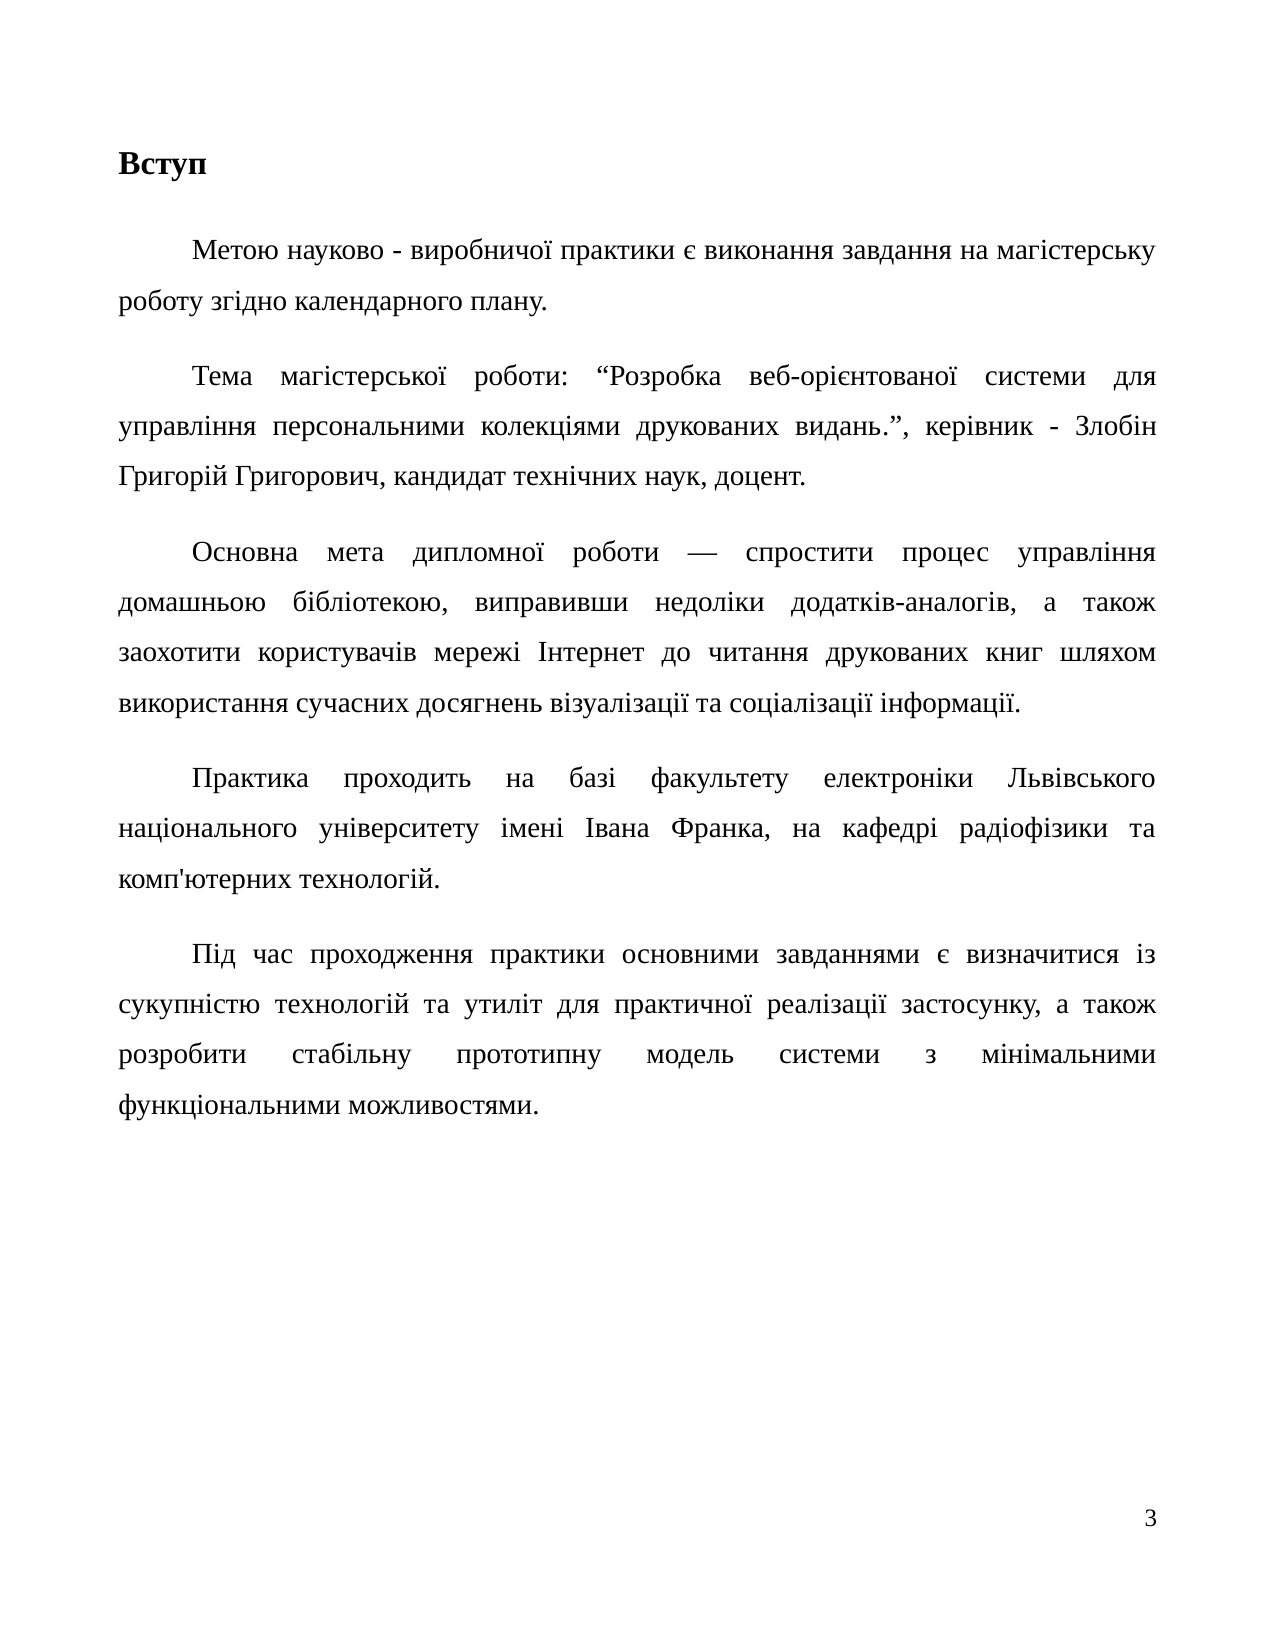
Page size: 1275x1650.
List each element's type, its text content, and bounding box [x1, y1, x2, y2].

text Метою науково - виробничої практики є виконання завдання на магістерську роботу згідно календарного плану. [118, 232, 1157, 316]
text Під час проходження практики основними завданнями є визначитися із сукупністю технологій та утиліт для практичної реалізації застосунку, а також розробити стабільну прототипну модель системи з мінімальними функціональними можливостями. [118, 936, 1157, 1121]
text Основна мета дипломної роботи — спростити процес управління домашньою бібліотекою, виправивши недоліки додатків-аналогів, а також заохотити користувачів мережі Інтернет до читання друкованих книг шляхом використання сучасних досягнень візуалізації та соціалізації інформації. [118, 534, 1157, 718]
text Практика проходить на базі факультету електроніки Львівського національного університету імені Івана Франка, на кафедрі радіофізики та комп'ютерних технологій. [118, 760, 1157, 894]
text Тема магістерської роботи: “Розробка веб-орієнтованої системи для управління персональними колекціями друкованих видань.”, керівник - Злобін Григорій Григорович, кандидат технічних наук, доцент. [118, 358, 1157, 492]
subtitle Вступ [118, 143, 1157, 181]
